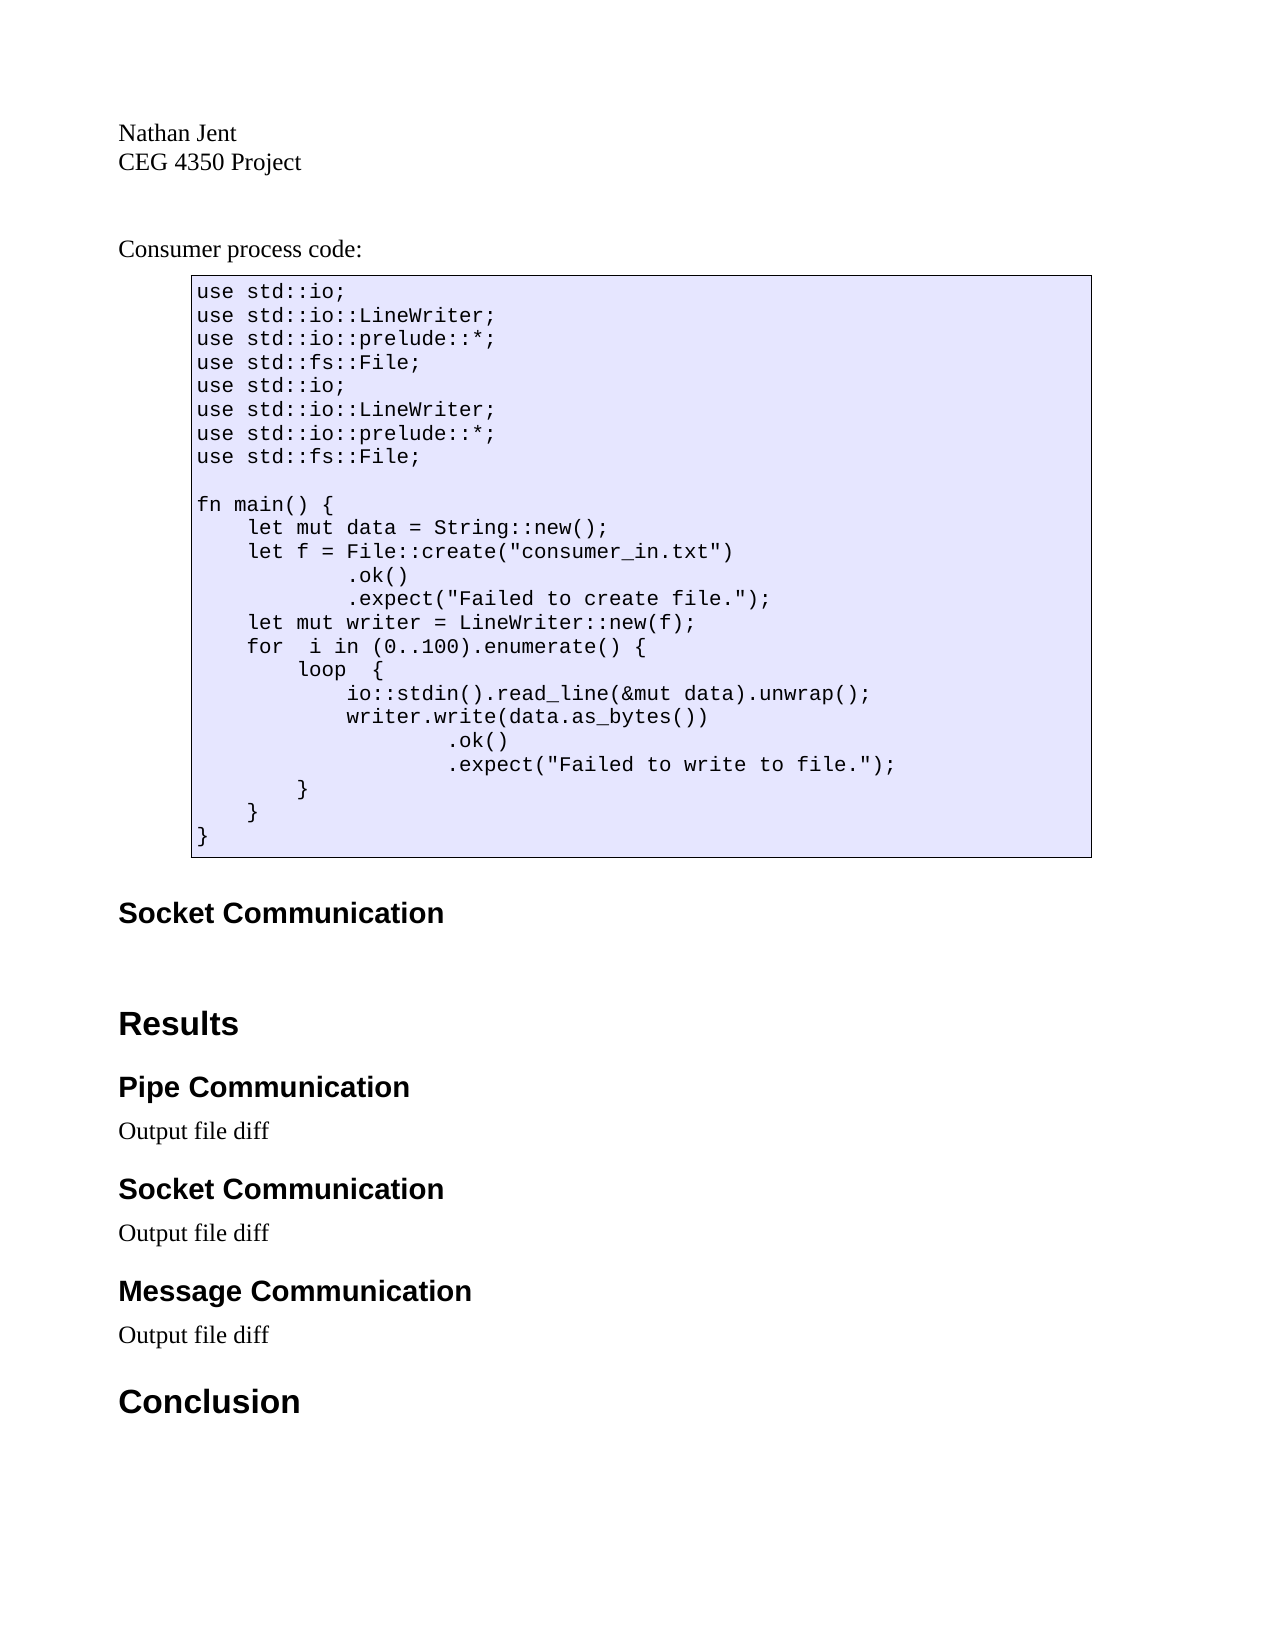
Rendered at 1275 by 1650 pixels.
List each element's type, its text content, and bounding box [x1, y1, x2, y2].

subtitle Message Communication [118, 1274, 1157, 1307]
table_header use std::io; use std::io::LineWriter; use std::io::prelude::*; use std::fs::File; use std::io; use std::io::LineWriter; use std::io::prelude::*; use std::fs::File; fn main() { let mut data = String::new(); let f = File::create("consumer_in.txt") .ok() .expect("Failed to create file."); let mut writer = LineWriter::new(f); for i in (0..100).enumerate() { loop { io::stdin().read_line(&mut data).unwrap(); writer.write(data.as_bytes()) .ok() .expect("Failed to write to file."); } } } [192, 276, 1091, 857]
text Output file diff [118, 1320, 1157, 1349]
text Output file diff [118, 1116, 1157, 1144]
subtitle Conclusion [118, 1382, 1157, 1421]
subtitle Results [118, 1004, 1157, 1042]
subtitle Pipe Communication [118, 1069, 1157, 1103]
subtitle Socket Communication [118, 896, 1157, 929]
subtitle Socket Communication [118, 1172, 1157, 1205]
text Consumer process code: [118, 205, 1157, 263]
text Output file diff [118, 1218, 1157, 1247]
